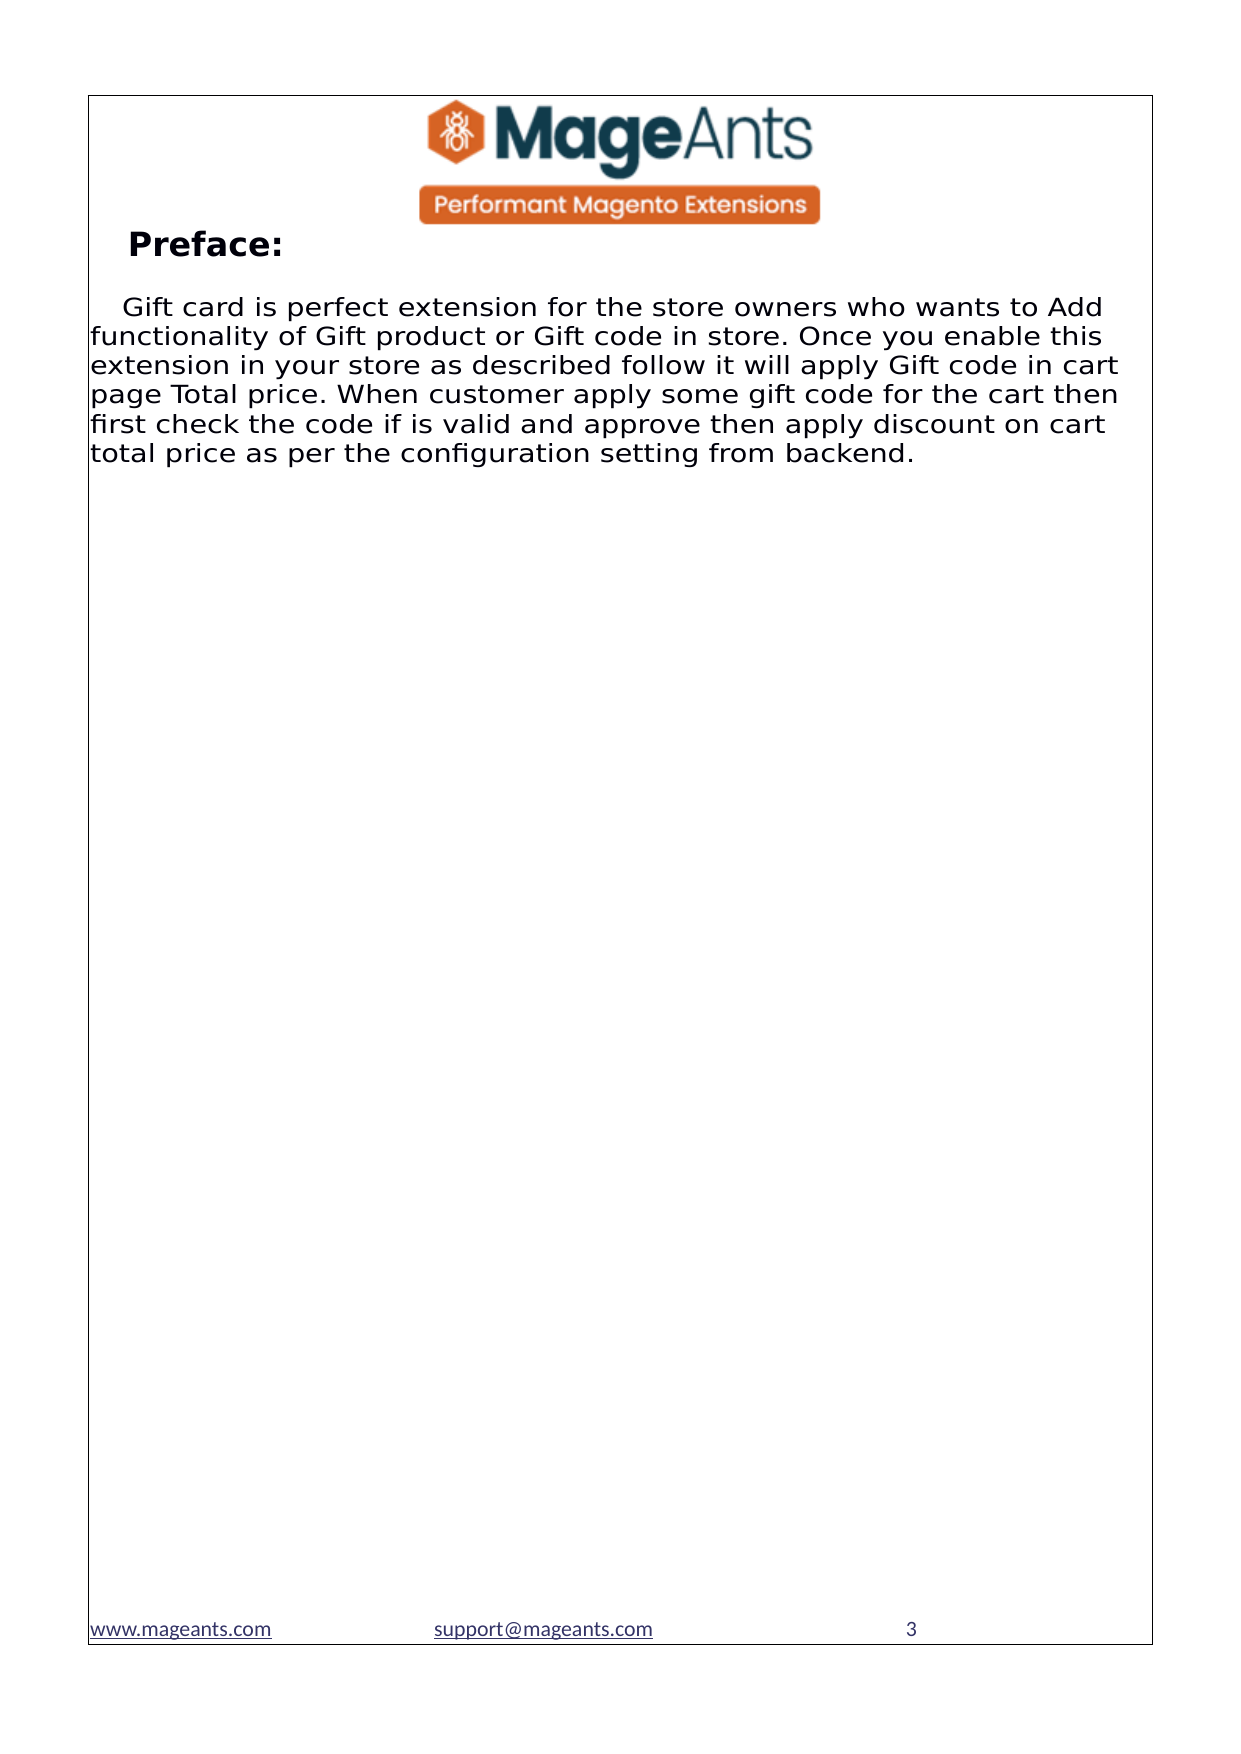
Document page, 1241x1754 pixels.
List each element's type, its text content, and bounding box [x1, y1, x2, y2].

text Preface: [90, 225, 1152, 264]
picture [415, 97, 825, 226]
text Gift card is perfect extension for the store owners who wants to Add functionality of Gift product or Gift code in store. Once you enable this extension in your store as described follow it will apply Gift code in cart page Total price. When customer apply some gift code for the cart then first check the code if is valid and approve then apply discount on cart total price as per the configuration setting from backend. [90, 293, 1152, 468]
text [1153, 225, 1179, 264]
